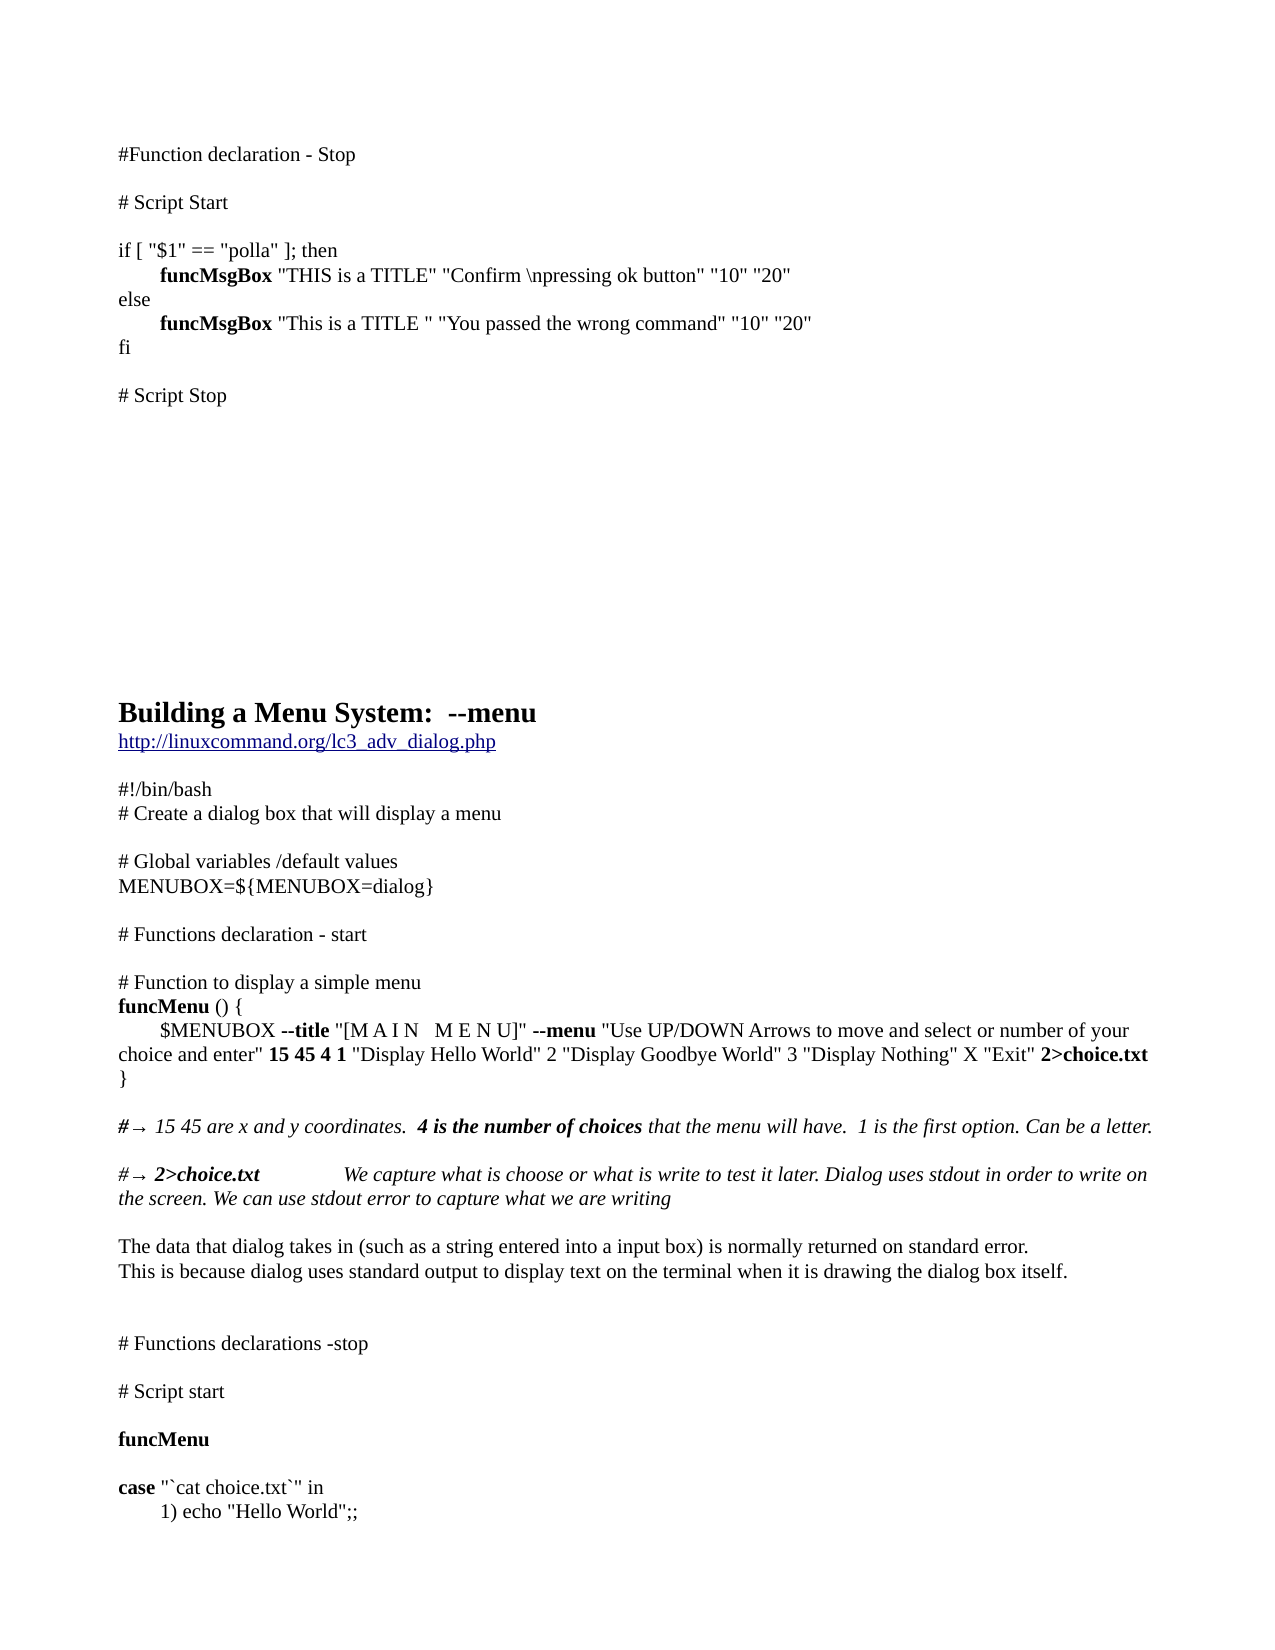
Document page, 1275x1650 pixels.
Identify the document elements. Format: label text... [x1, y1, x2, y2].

text # Functions declarations -stop [118, 1331, 1157, 1355]
text else [118, 287, 1157, 311]
text funcMenu [118, 1427, 1157, 1451]
text Building a Menu System: --menu [118, 696, 1157, 729]
text funcMsgBox "THIS is a TITLE" "Confirm \npressing ok button" "10" "20" [118, 262, 1157, 287]
text #Function declaration - Stop [118, 142, 1157, 166]
text This is because dialog uses standard output to display text on the terminal when it is drawing the dialog box itself. [118, 1258, 1157, 1283]
text #→ 2>choice.txt We capture what is choose or what is write to test it later. Dialog uses stdout in order to write on the screen. We can use stdout error to capture what we are writing [118, 1162, 1157, 1210]
text if [ "$1" == "polla" ]; then [118, 238, 1157, 262]
text case "`cat choice.txt`" in [118, 1475, 1157, 1499]
text # Functions declaration - start [118, 922, 1157, 946]
text funcMenu () { [118, 994, 1157, 1018]
text funcMsgBox "This is a TITLE " "You passed the wrong command" "10" "20" [118, 311, 1157, 335]
text # Create a dialog box that will display a menu [118, 801, 1157, 825]
text #!/bin/bash [118, 777, 1157, 801]
text # Global variables /default values [118, 849, 1157, 873]
text The data that dialog takes in (such as a string entered into a input box) is normally returned on standard error. [118, 1234, 1157, 1258]
text } [118, 1066, 1157, 1090]
text # Function to display a simple menu [118, 970, 1157, 994]
text fi [118, 335, 1157, 359]
text # Script Stop [118, 383, 1157, 407]
text # Script start [118, 1379, 1157, 1403]
text 1) echo "Hello World";; [118, 1499, 1157, 1523]
text #→ 15 45 are x and y coordinates. 4 is the number of choices that the menu will have. 1 is the first option. Can be a letter. [118, 1114, 1157, 1138]
text # Script Start [118, 190, 1157, 214]
text $MENUBOX --title "[M A I N M E N U]" --menu "Use UP/DOWN Arrows to move and select or number of your choice and enter" 15 45 4 1 "Display Hello World" 2 "Display Goodbye World" 3 "Display Nothing" X "Exit" 2>choice.txt [118, 1018, 1157, 1066]
text http://linuxcommand.org/lc3_adv_dialog.php [118, 729, 1157, 753]
text MENUBOX=${MENUBOX=dialog} [118, 873, 1157, 898]
